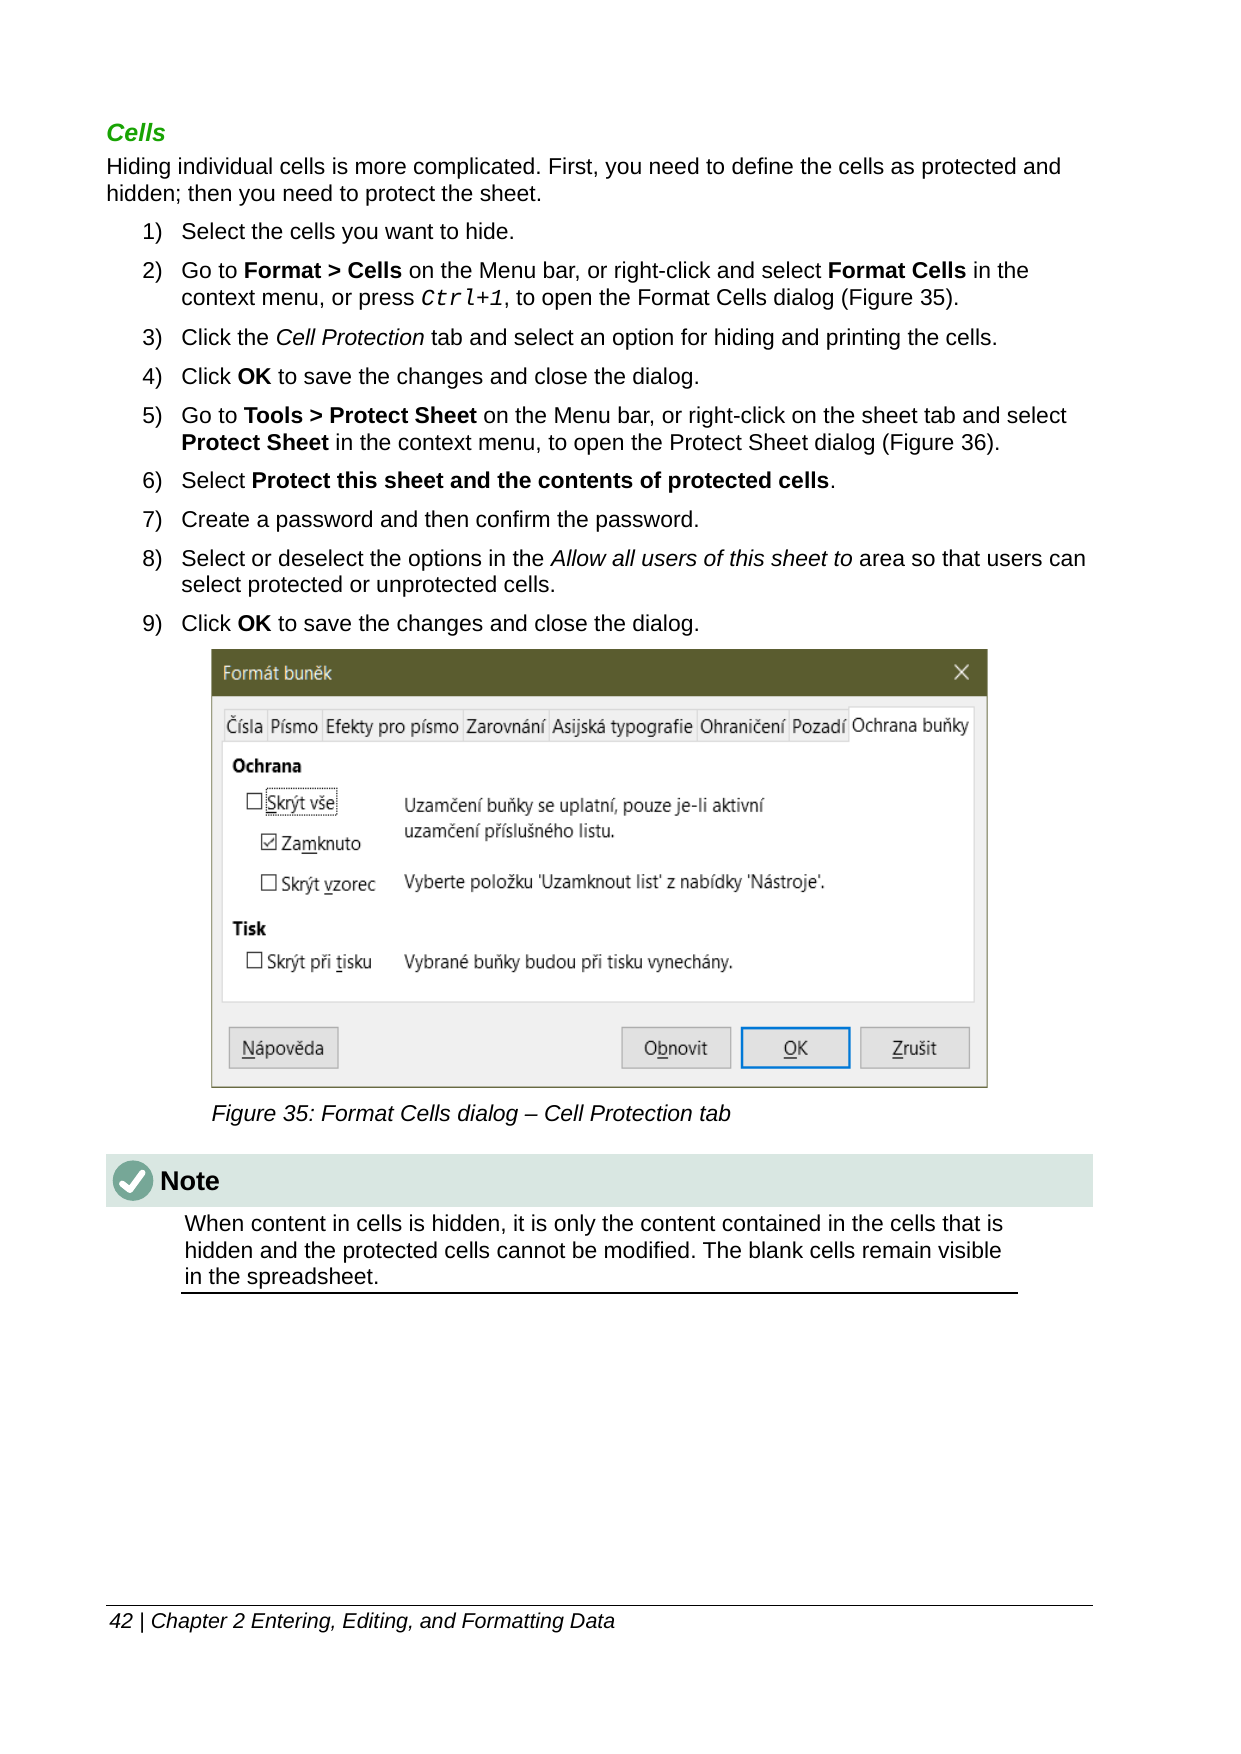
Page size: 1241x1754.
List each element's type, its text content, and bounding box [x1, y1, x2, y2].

list Go to Format > Cells on the Menu bar, or right-click and select Format Cells in the context menu, or press Ctrl+1, to open the Format Cells dialog (Figure 35). [162, 257, 1093, 312]
subtitle Note [106, 1154, 1093, 1207]
list Go to Tools > Protect Sheet on the Menu bar, or right-click on the sheet tab and select Protect Sheet in the context menu, to open the Protect Sheet dialog (Figure 36). [162, 402, 1093, 455]
list Click OK to save the changes and close the dialog. [162, 363, 1093, 389]
subtitle Cells [106, 118, 1093, 147]
list Select Protect this sheet and the contents of protected cells. [162, 467, 1093, 494]
list Create a password and then confirm the password. [162, 506, 1093, 532]
list Select the cells you want to hide. [162, 218, 1093, 245]
list Click the Cell Protection tab and select an option for hiding and printing the cells. [162, 324, 1093, 351]
text Hiding individual cells is more complicated. First, you need to define the cells as protected and hidden; then you need to protect the sheet. [106, 153, 1093, 206]
text Figure 35: Format Cells dialog – Cell Protection tab [211, 1100, 988, 1127]
list Select or deselect the options in the Allow all users of this sheet to area so that users can select protected or unprotected cells. [162, 545, 1093, 598]
picture [211, 649, 988, 1088]
list Click OK to save the changes and close the dialog. [162, 610, 1093, 637]
text When content in cells is hidden, it is only the content contained in the cells that is hidden and the protected cells cannot be modified. The blank cells remain visible in the spreadsheet. [181, 1207, 1018, 1292]
